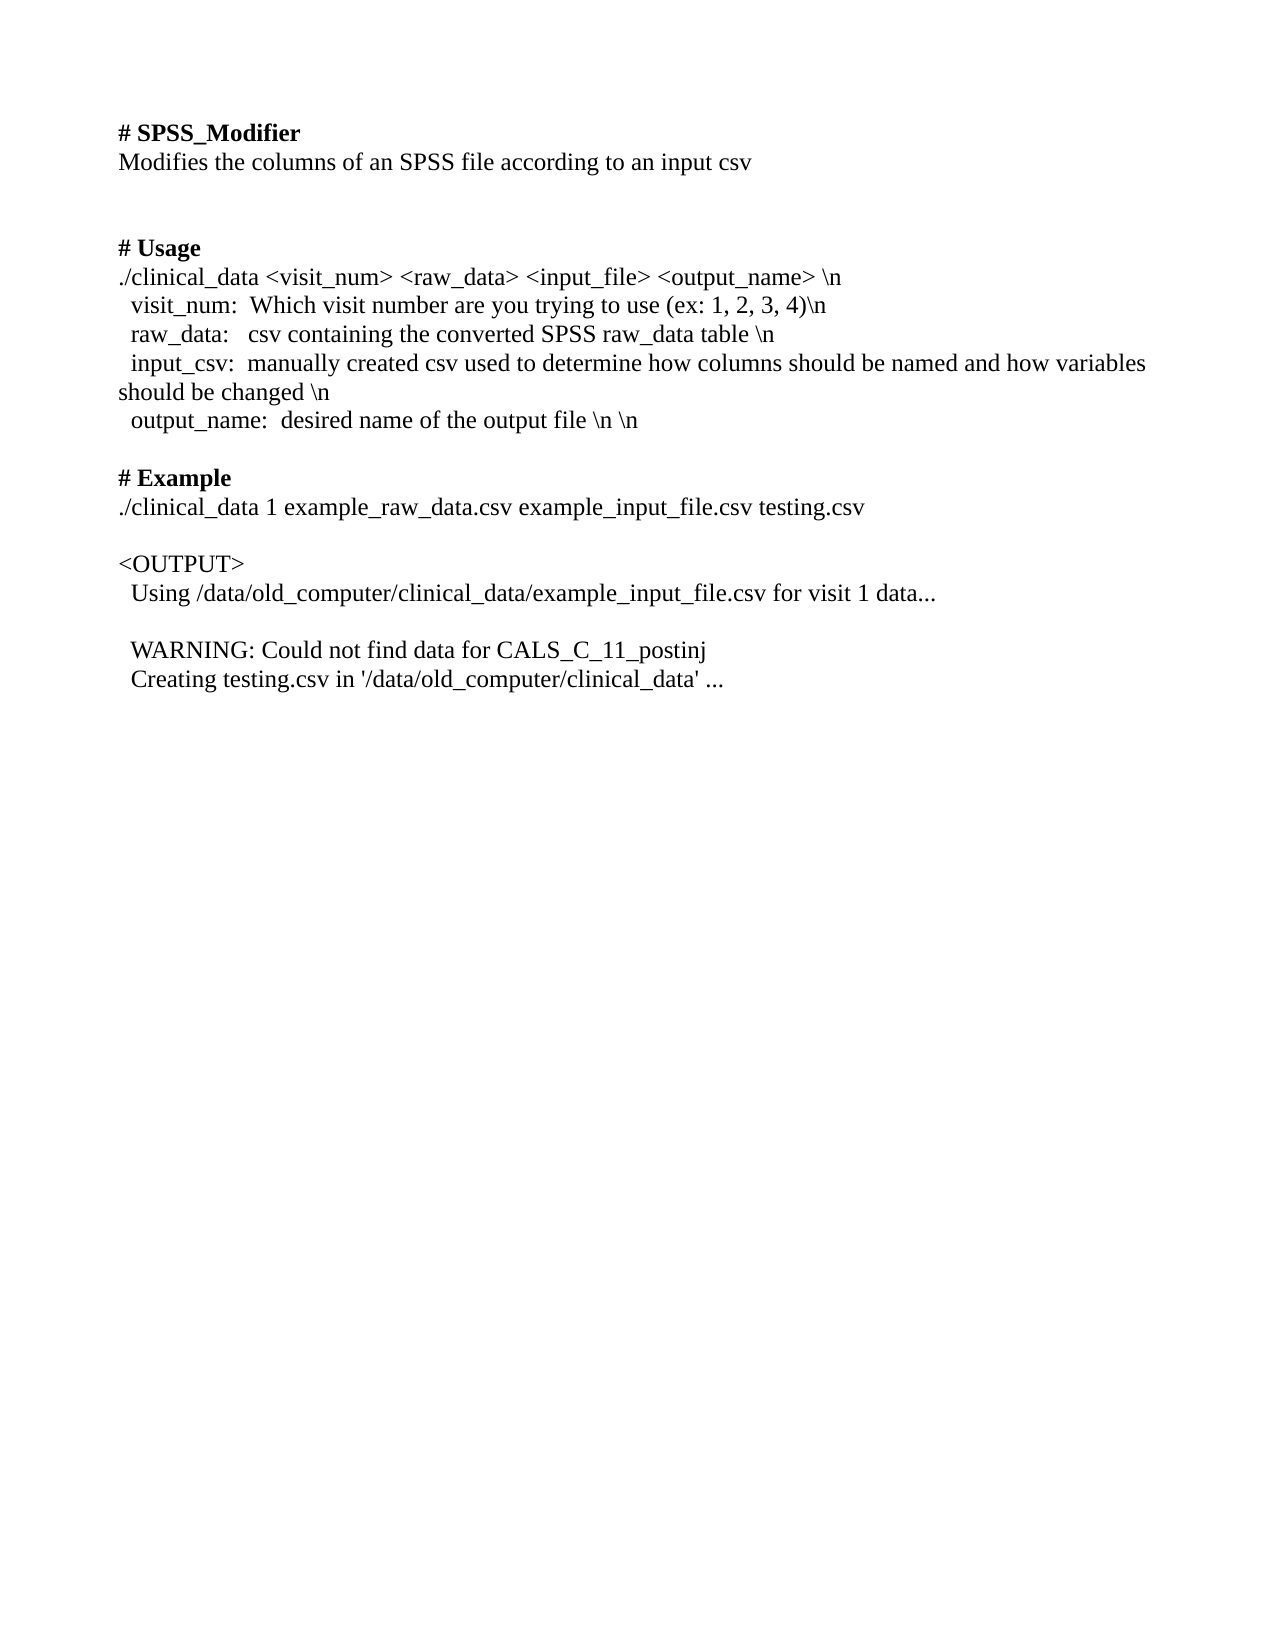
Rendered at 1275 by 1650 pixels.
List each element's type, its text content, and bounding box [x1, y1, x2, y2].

text # Usage [118, 233, 1157, 262]
text Modifies the columns of an SPSS file according to an input csv [118, 147, 1157, 176]
text Creating testing.csv in '/data/old_computer/clinical_data' ... [118, 664, 1157, 693]
text WARNING: Could not find data for CALS_C_11_postinj [118, 636, 1157, 664]
text # SPSS_Modifier [118, 118, 1157, 147]
text output_name: desired name of the output file \n \n [118, 406, 1157, 434]
text ./clinical_data 1 example_raw_data.csv example_input_file.csv testing.csv [118, 492, 1157, 521]
text Using /data/old_computer/clinical_data/example_input_file.csv for visit 1 data... [118, 578, 1157, 607]
text # Example [118, 463, 1157, 492]
text raw_data: csv containing the converted SPSS raw_data table \n [118, 319, 1157, 348]
text ./clinical_data <visit_num> <raw_data> <input_file> <output_name> \n [118, 262, 1157, 291]
text <OUTPUT> [118, 549, 1157, 578]
text input_csv: manually created csv used to determine how columns should be named and how variables should be changed \n [118, 348, 1157, 406]
text visit_num: Which visit number are you trying to use (ex: 1, 2, 3, 4)\n [118, 291, 1157, 319]
